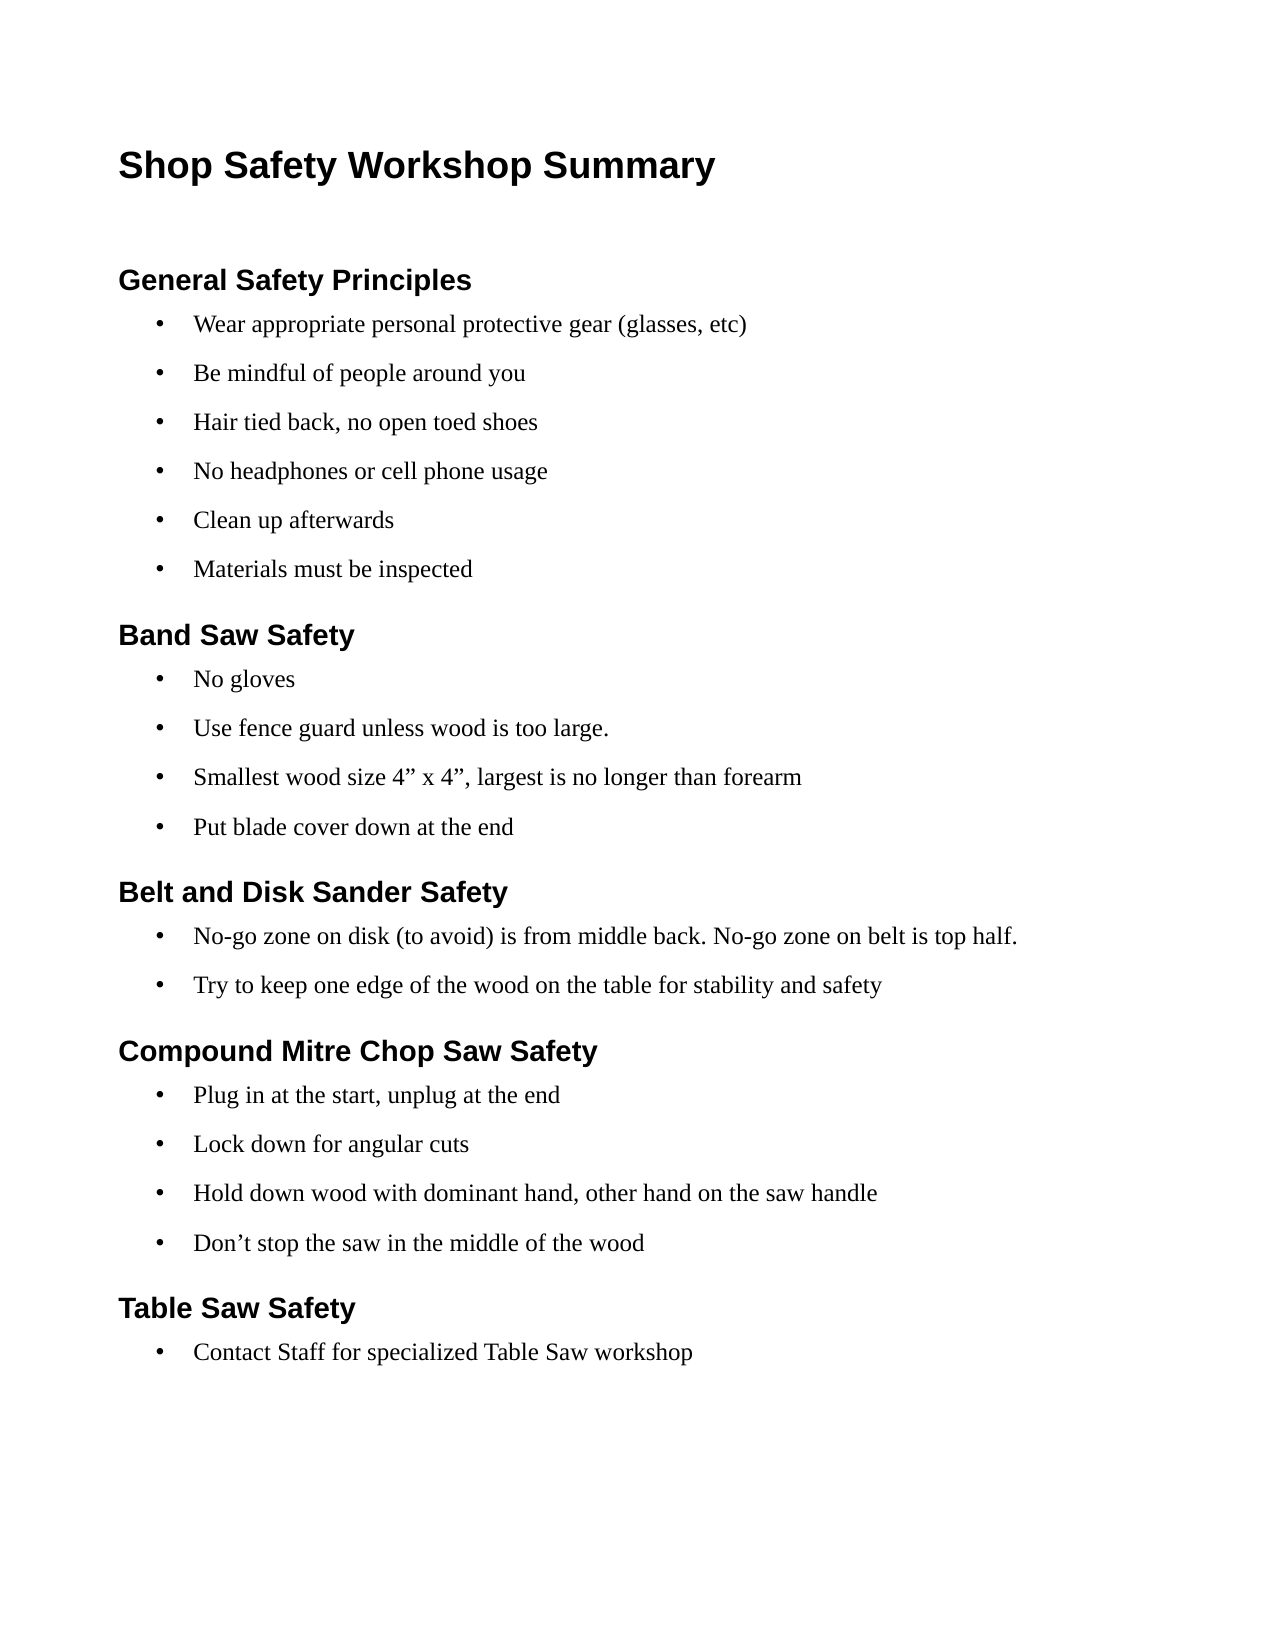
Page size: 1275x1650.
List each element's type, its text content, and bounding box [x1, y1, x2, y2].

list Be mindful of people around you [156, 358, 1157, 387]
list No headphones or cell phone usage [156, 456, 1157, 485]
list Lock down for angular cuts [156, 1129, 1157, 1158]
list Hold down wood with dominant hand, other hand on the saw handle [156, 1178, 1157, 1207]
list Don’t stop the saw in the middle of the wood [156, 1228, 1157, 1256]
list No-go zone on disk (to avoid) is from middle back. No-go zone on belt is top half. [156, 921, 1157, 950]
subtitle Shop Safety Workshop Summary [118, 143, 1157, 187]
list Plug in at the start, unplug at the end [156, 1080, 1157, 1109]
list Smallest wood size 4” x 4”, largest is no longer than forearm [156, 762, 1157, 791]
subtitle Compound Mitre Chop Saw Safety [118, 1034, 1157, 1068]
list Materials must be inspected [156, 554, 1157, 583]
list Try to keep one edge of the wood on the table for stability and safety [156, 971, 1157, 999]
subtitle General Safety Principles [118, 263, 1157, 297]
subtitle Belt and Disk Sander Safety [118, 875, 1157, 909]
subtitle Table Saw Safety [118, 1291, 1157, 1325]
list Hair tied back, no open toed shoes [156, 407, 1157, 436]
list Wear appropriate personal protective gear (glasses, etc) [156, 309, 1157, 338]
list Clean up afterwards [156, 505, 1157, 534]
subtitle Band Saw Safety [118, 618, 1157, 652]
list Use fence guard unless wood is too large. [156, 713, 1157, 742]
list No gloves [156, 664, 1157, 693]
list Contact Staff for specialized Table Saw workshop [156, 1337, 1157, 1366]
list Put blade cover down at the end [156, 812, 1157, 840]
